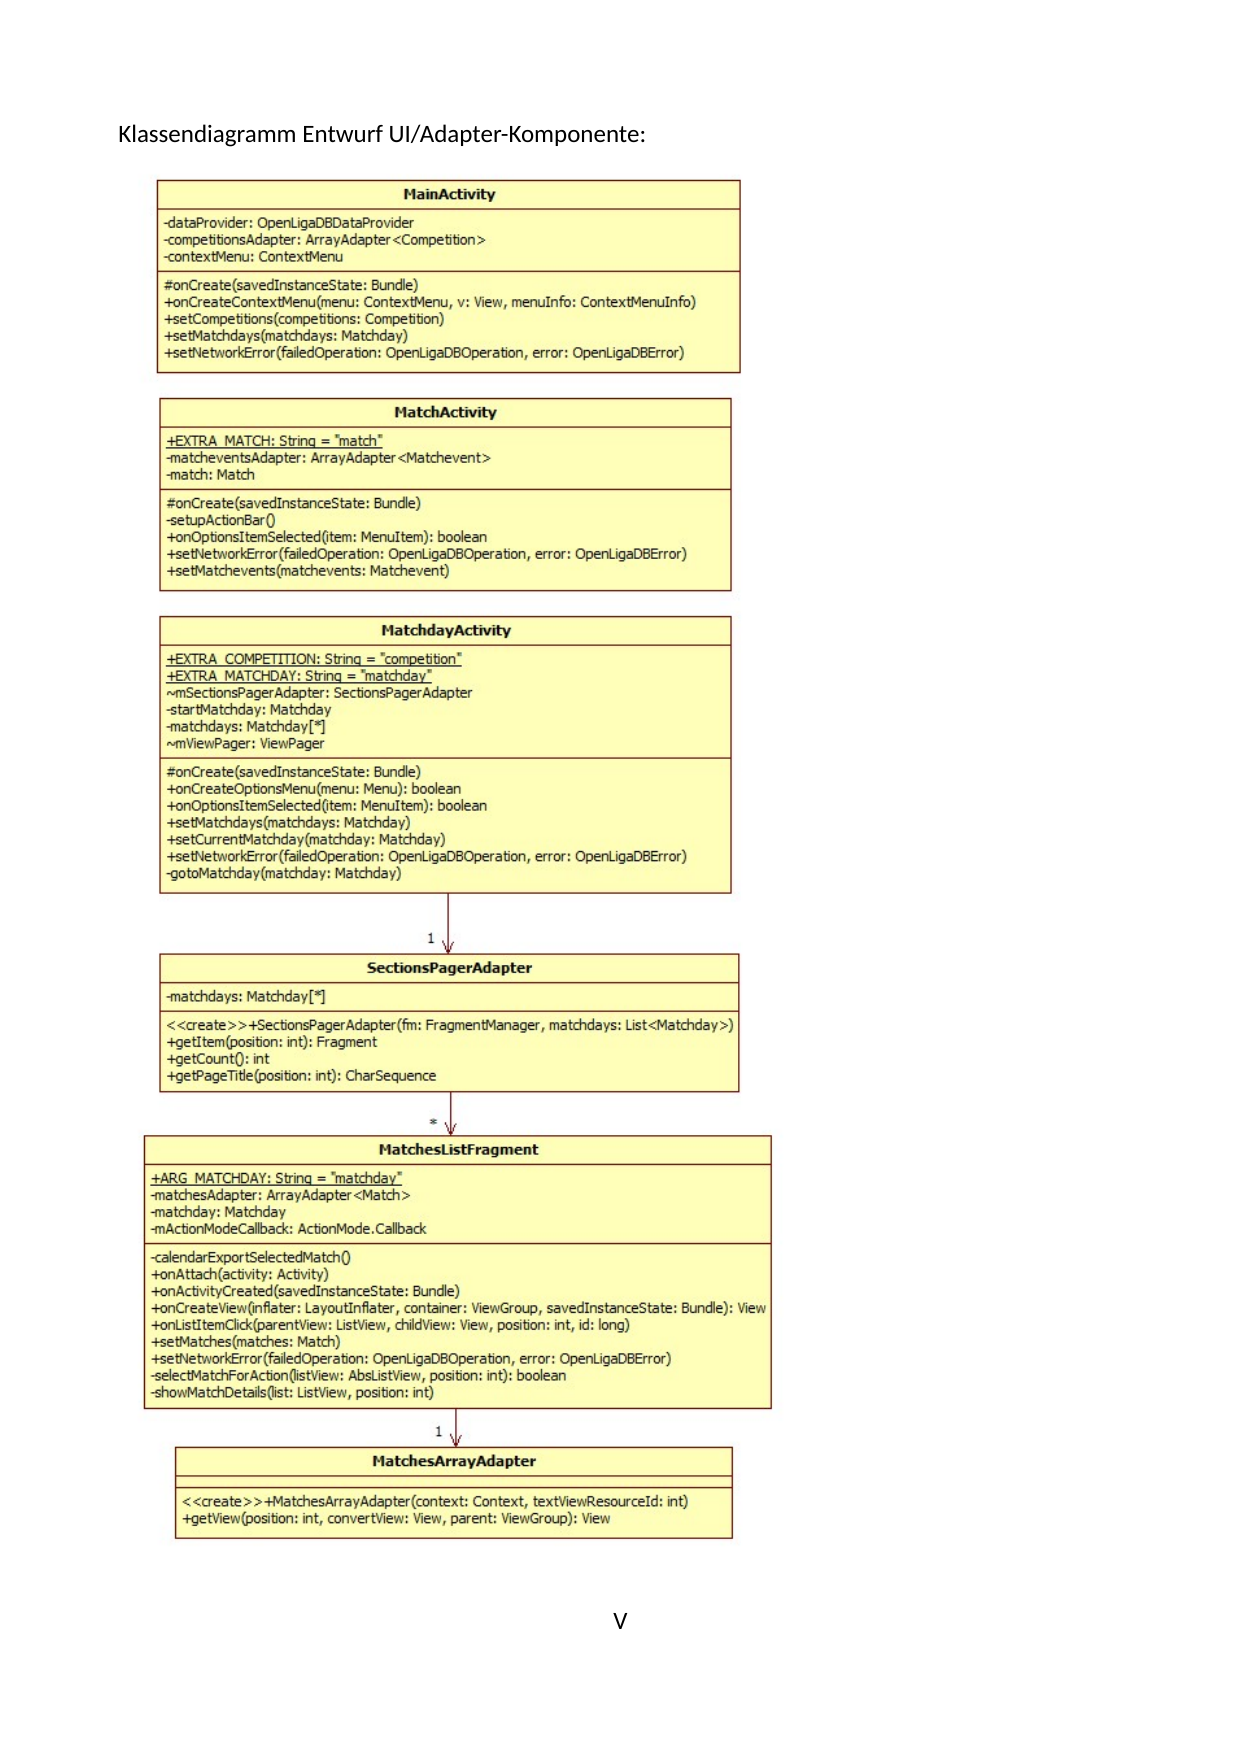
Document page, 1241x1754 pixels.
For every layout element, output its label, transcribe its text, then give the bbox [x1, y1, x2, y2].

text Klassendiagramm Entwurf UI/Adapter-Komponente: [118, 118, 1122, 149]
picture [118, 154, 798, 1565]
